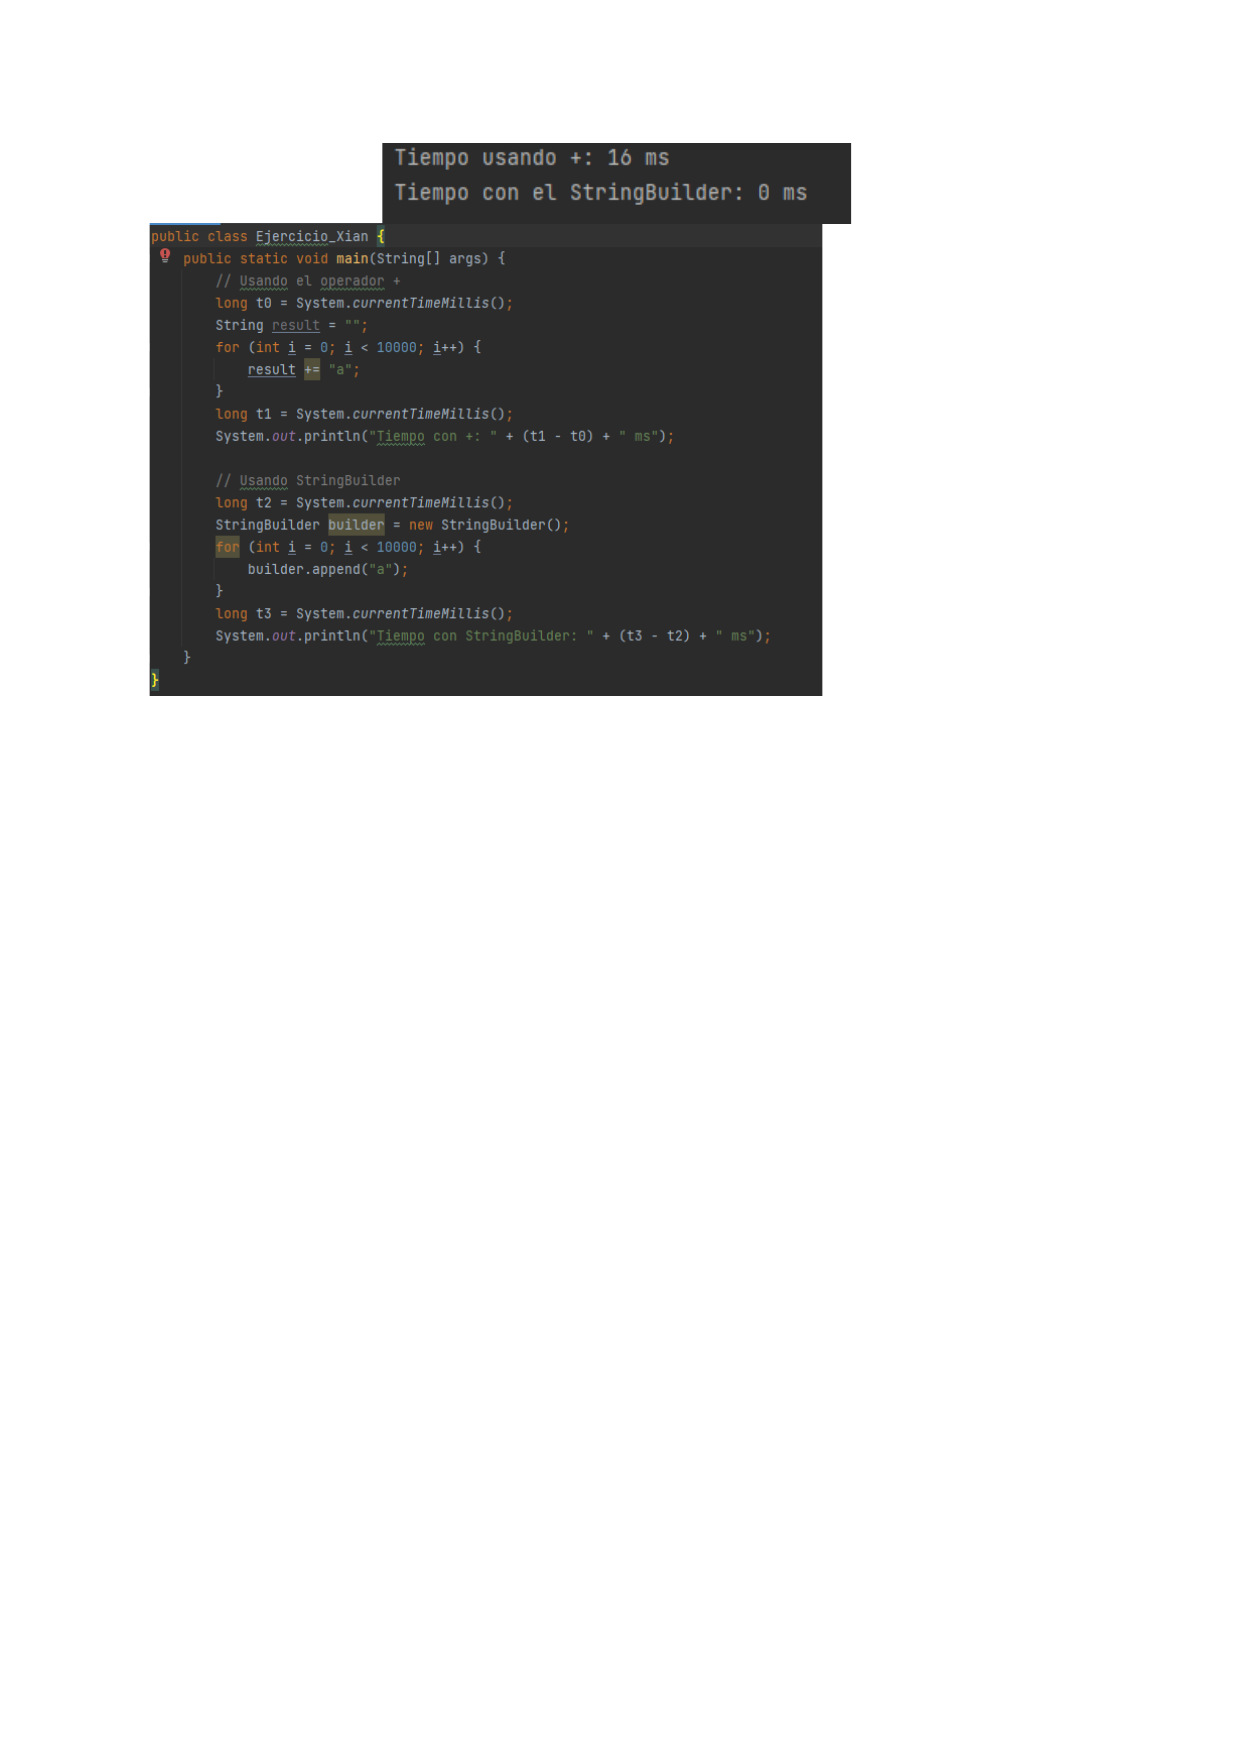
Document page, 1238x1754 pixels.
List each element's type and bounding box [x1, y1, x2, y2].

picture [149, 143, 852, 696]
